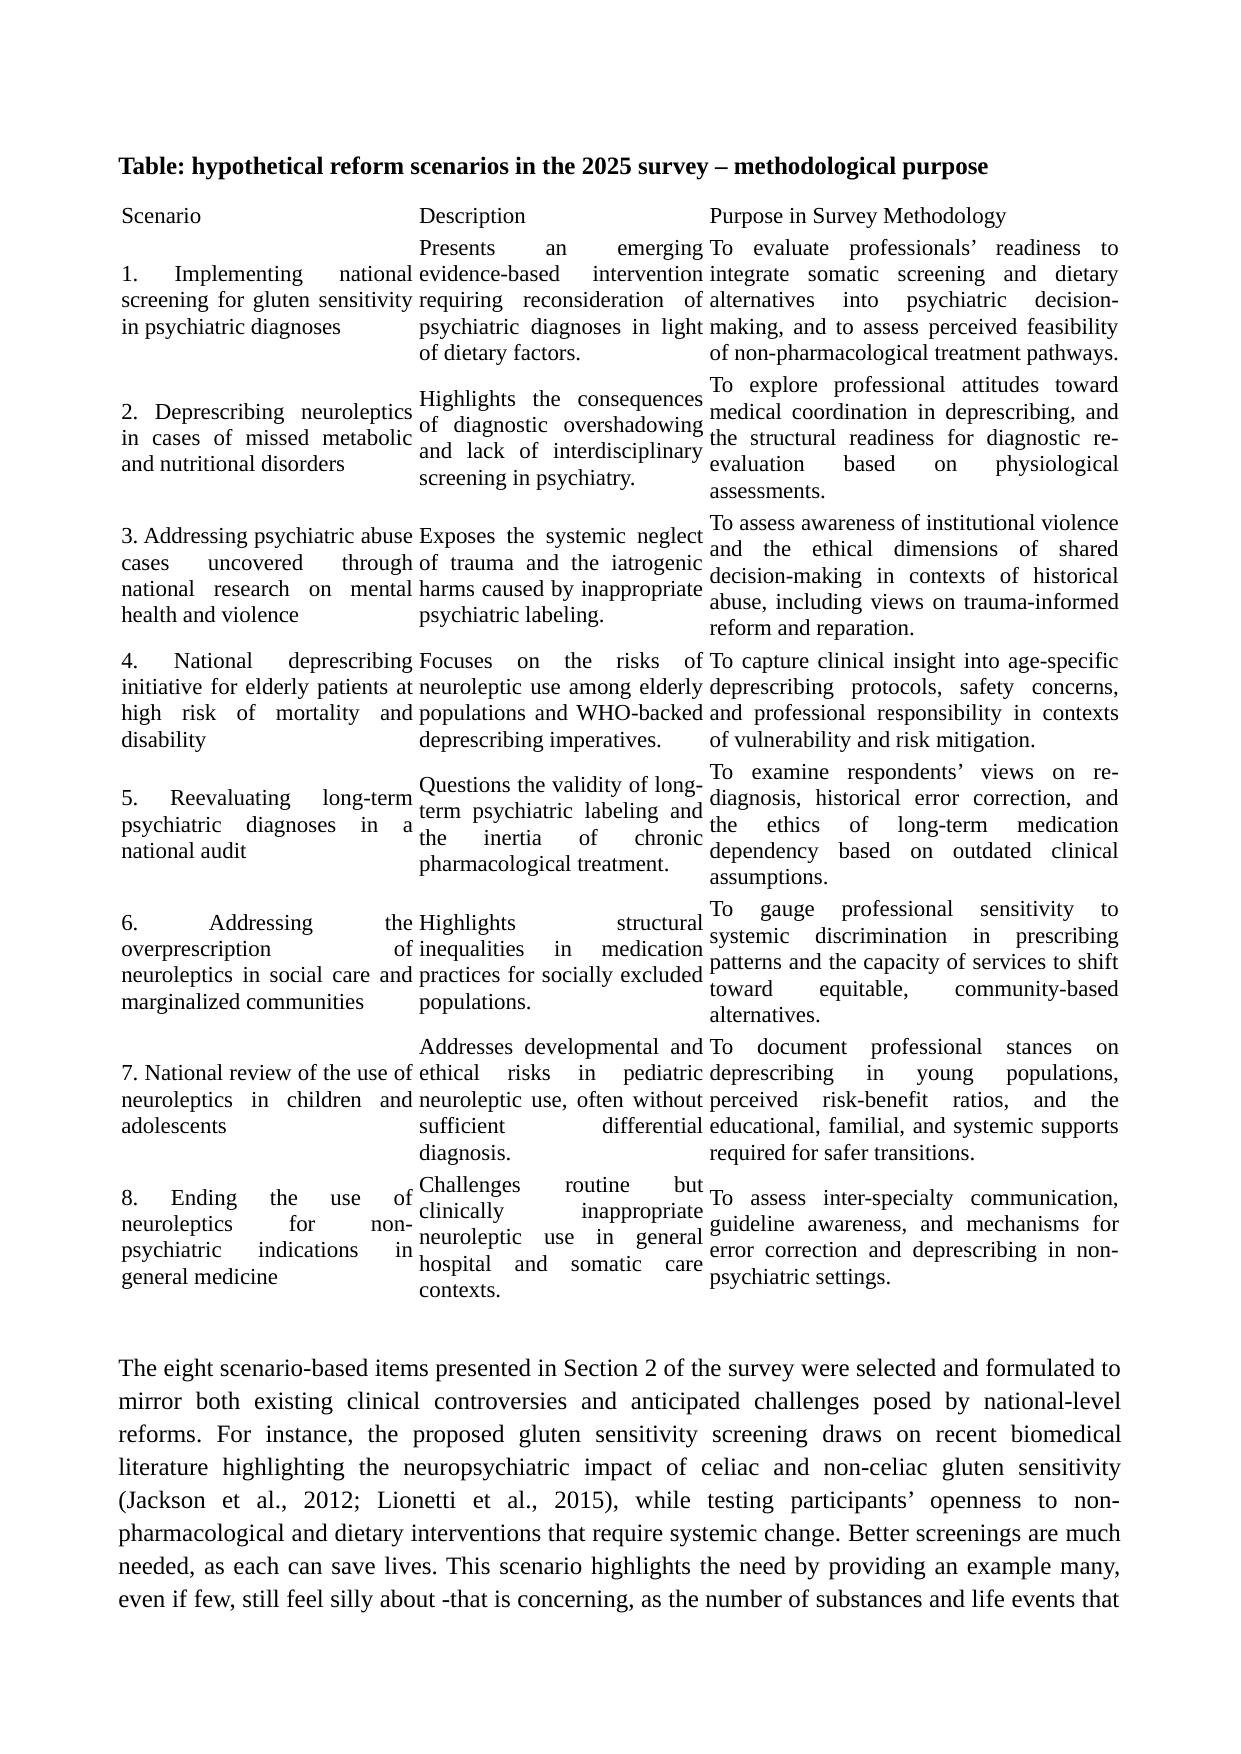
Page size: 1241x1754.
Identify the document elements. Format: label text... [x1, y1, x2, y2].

table_cell Focuses on the risks of neuroleptic use among elderly populations and WHO-backed deprescribing imperatives. [416, 644, 706, 755]
table_cell Questions the validity of long-term psychiatric labeling and the inertia of chronic pharmacological treatment. [416, 755, 706, 893]
table_cell To assess inter-specialty communication, guideline awareness, and mechanisms for error correction and deprescribing in non-psychiatric settings. [706, 1168, 1122, 1305]
table_header Scenario [118, 199, 416, 231]
table_header Purpose in Survey Methodology [706, 199, 1122, 231]
table_cell 8. Ending the use of neuroleptics for non-psychiatric indications in general medicine [118, 1168, 416, 1305]
table_cell To evaluate professionals’ readiness to integrate somatic screening and dietary alternatives into psychiatric decision-making, and to assess perceived feasibility of non-pharmacological treatment pathways. [706, 231, 1122, 368]
text Table: hypothetical reform scenarios in the 2025 survey – methodological purpose [118, 118, 1122, 180]
table_cell 6. Addressing the overprescription of neuroleptics in social care and marginalized communities [118, 893, 416, 1030]
table_cell To gauge professional sensitivity to systemic discrimination in prescribing patterns and the capacity of services to shift toward equitable, community-based alternatives. [706, 893, 1122, 1030]
table_cell Highlights the consequences of diagnostic overshadowing and lack of interdisciplinary screening in psychiatry. [416, 369, 706, 506]
text The eight scenario-based items presented in Section 2 of the survey were selected and formulated to mirror both existing clinical controversies and anticipated challenges posed by national-level reforms. For instance, the proposed gluten sensitivity screening draws on recent biomedical literature highlighting the neuropsychiatric impact of celiac and non-celiac gluten sensitivity (Jackson et al., 2012; Lionetti et al., 2015), while testing participants’ openness to non-pharmacological and dietary interventions that require systemic change. Better screenings are much needed, as each can save lives. This scenario highlights the need by providing an example many, even if few, still feel silly about -that is concerning, as the number of substances and life events that [118, 1353, 1122, 1613]
table_cell To document professional stances on deprescribing in young populations, perceived risk-benefit ratios, and the educational, familial, and systemic supports required for safer transitions. [706, 1030, 1122, 1168]
table_cell To examine respondents’ views on re-diagnosis, historical error correction, and the ethics of long-term medication dependency based on outdated clinical assumptions. [706, 755, 1122, 893]
table_cell Highlights structural inequalities in medication practices for socially excluded populations. [416, 893, 706, 1030]
table_cell 4. National deprescribing initiative for elderly patients at high risk of mortality and disability [118, 644, 416, 755]
table_cell To capture clinical insight into age-specific deprescribing protocols, safety concerns, and professional responsibility in contexts of vulnerability and risk mitigation. [706, 644, 1122, 755]
table_cell Challenges routine but clinically inappropriate neuroleptic use in general hospital and somatic care contexts. [416, 1168, 706, 1305]
table_cell 1. Implementing national screening for gluten sensitivity in psychiatric diagnoses [118, 231, 416, 368]
table_cell 5. Reevaluating long-term psychiatric diagnoses in a national audit [118, 755, 416, 893]
table_cell 7. National review of the use of neuroleptics in children and adolescents [118, 1030, 416, 1168]
table_cell Exposes the systemic neglect of trauma and the iatrogenic harms caused by inappropriate psychiatric labeling. [416, 506, 706, 644]
table_cell 2. Deprescribing neuroleptics in cases of missed metabolic and nutritional disorders [118, 369, 416, 506]
table_cell 3. Addressing psychiatric abuse cases uncovered through national research on mental health and violence [118, 506, 416, 644]
table_cell Addresses developmental and ethical risks in pediatric neuroleptic use, often without sufficient differential diagnosis. [416, 1030, 706, 1168]
table_header Description [416, 199, 706, 231]
table_cell To assess awareness of institutional violence and the ethical dimensions of shared decision-making in contexts of historical abuse, including views on trauma-informed reform and reparation. [706, 506, 1122, 644]
table_cell To explore professional attitudes toward medical coordination in deprescribing, and the structural readiness for diagnostic re-evaluation based on physiological assessments. [706, 369, 1122, 506]
table_cell Presents an emerging evidence-based intervention requiring reconsideration of psychiatric diagnoses in light of dietary factors. [416, 231, 706, 368]
